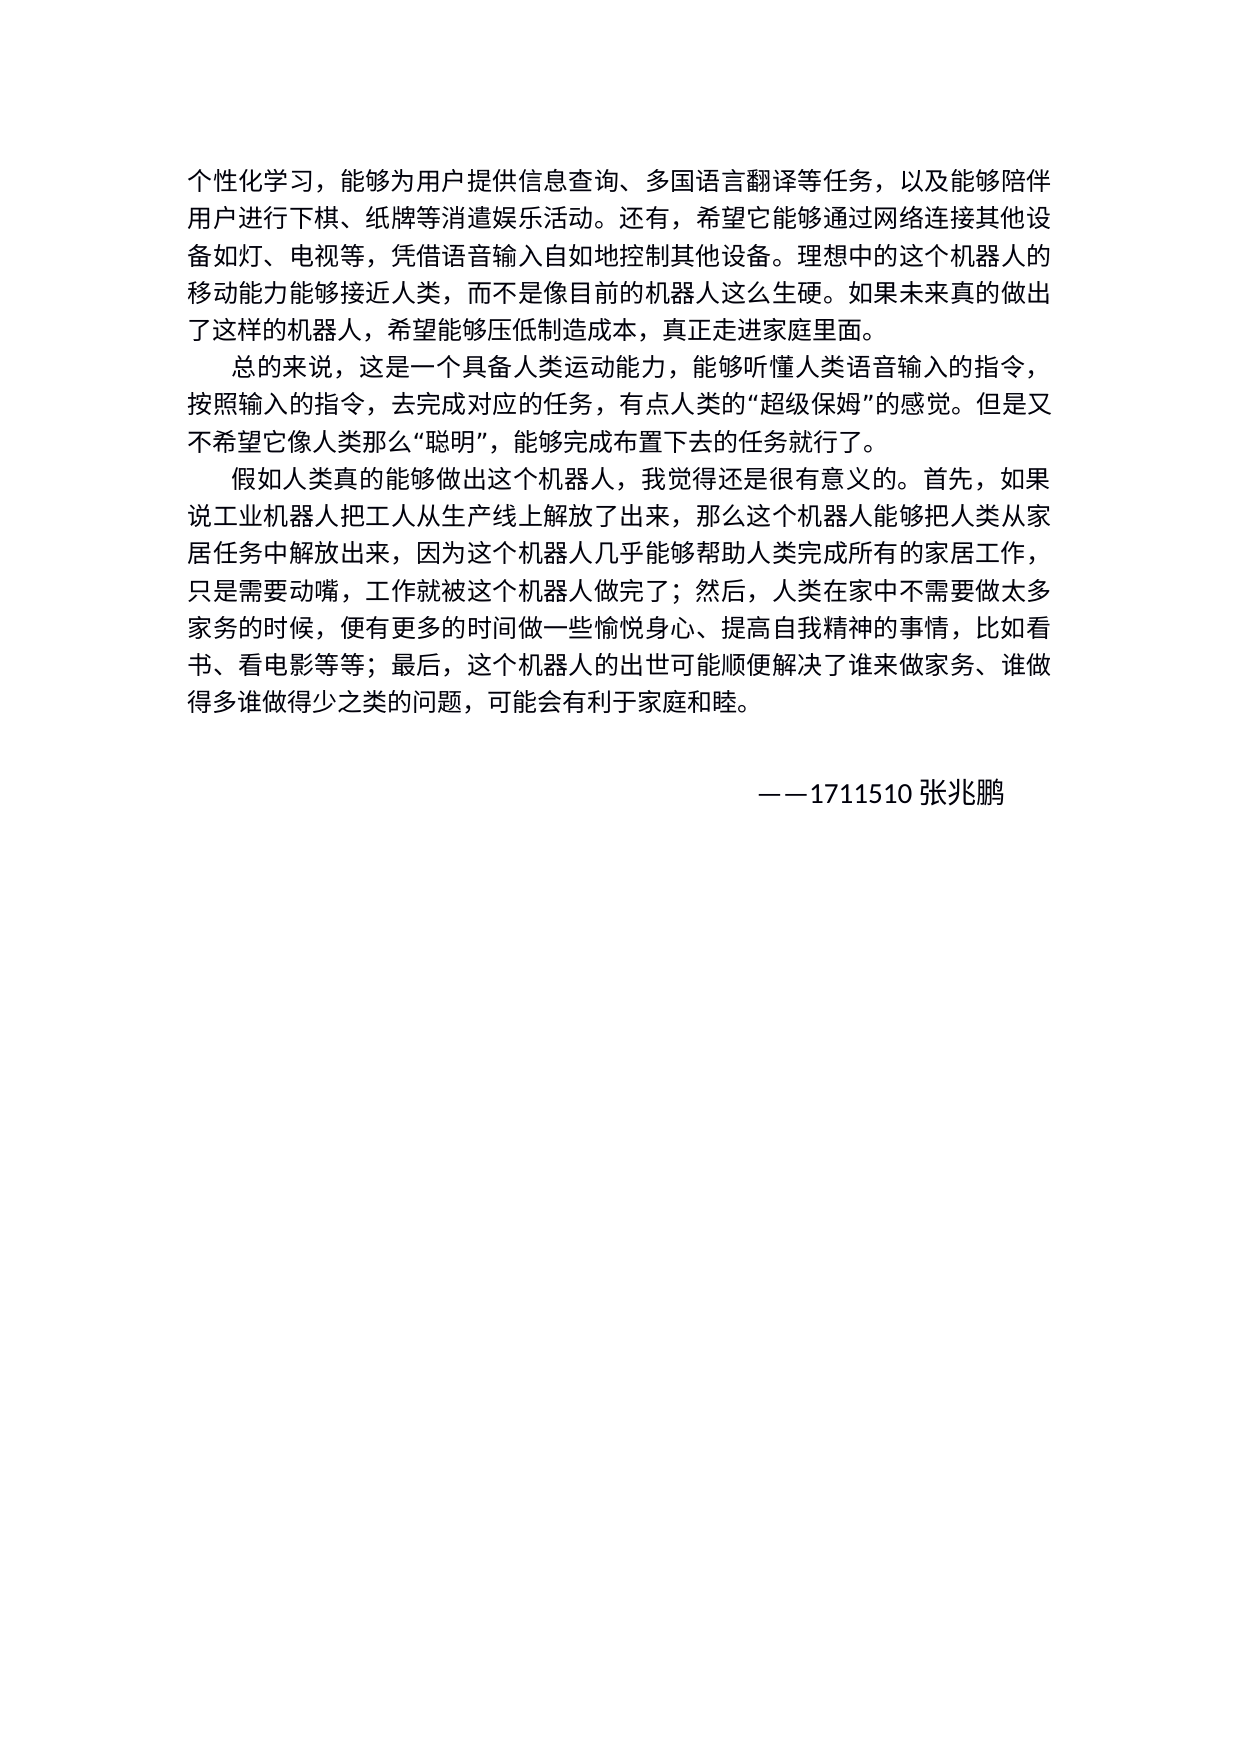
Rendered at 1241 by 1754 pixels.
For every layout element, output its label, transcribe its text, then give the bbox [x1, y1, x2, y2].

text ——1711510张兆鹏 [712, 757, 1053, 822]
text 总的来说，这是一个具备人类运动能力，能够听懂人类语音输入的指令，按照输入的指令，去完成对应的任务，有点人类的“超级保姆”的感觉。但是又不希望它像人类那么“聪明”，能够完成布置下去的任务就行了。 [187, 348, 1053, 455]
text 假如人类真的能够做出这个机器人，我觉得还是很有意义的。首先，如果说工业机器人把工人从生产线上解放了出来，那么这个机器人能够把人类从家居任务中解放出来，因为这个机器人几乎能够帮助人类完成所有的家居工作，只是需要动嘴，工作就被这个机器人做完了；然后，人类在家中不需要做太多家务的时候，便有更多的时间做一些愉悦身心、提高自我精神的事情，比如看书、看电影等等；最后，这个机器人的出世可能顺便解决了谁来做家务、谁做得多谁做得少之类的问题，可能会有利于家庭和睦。 [187, 459, 1053, 716]
text 个性化学习，能够为用户提供信息查询、多国语言翻译等任务，以及能够陪伴用户进行下棋、纸牌等消遣娱乐活动。还有，希望它能够通过网络连接其他设备如灯、电视等，凭借语音输入自如地控制其他设备。理想中的这个机器人的移动能力能够接近人类，而不是像目前的机器人这么生硬。如果未来真的做出了这样的机器人，希望能够压低制造成本，真正走进家庭里面。 [187, 162, 1053, 344]
